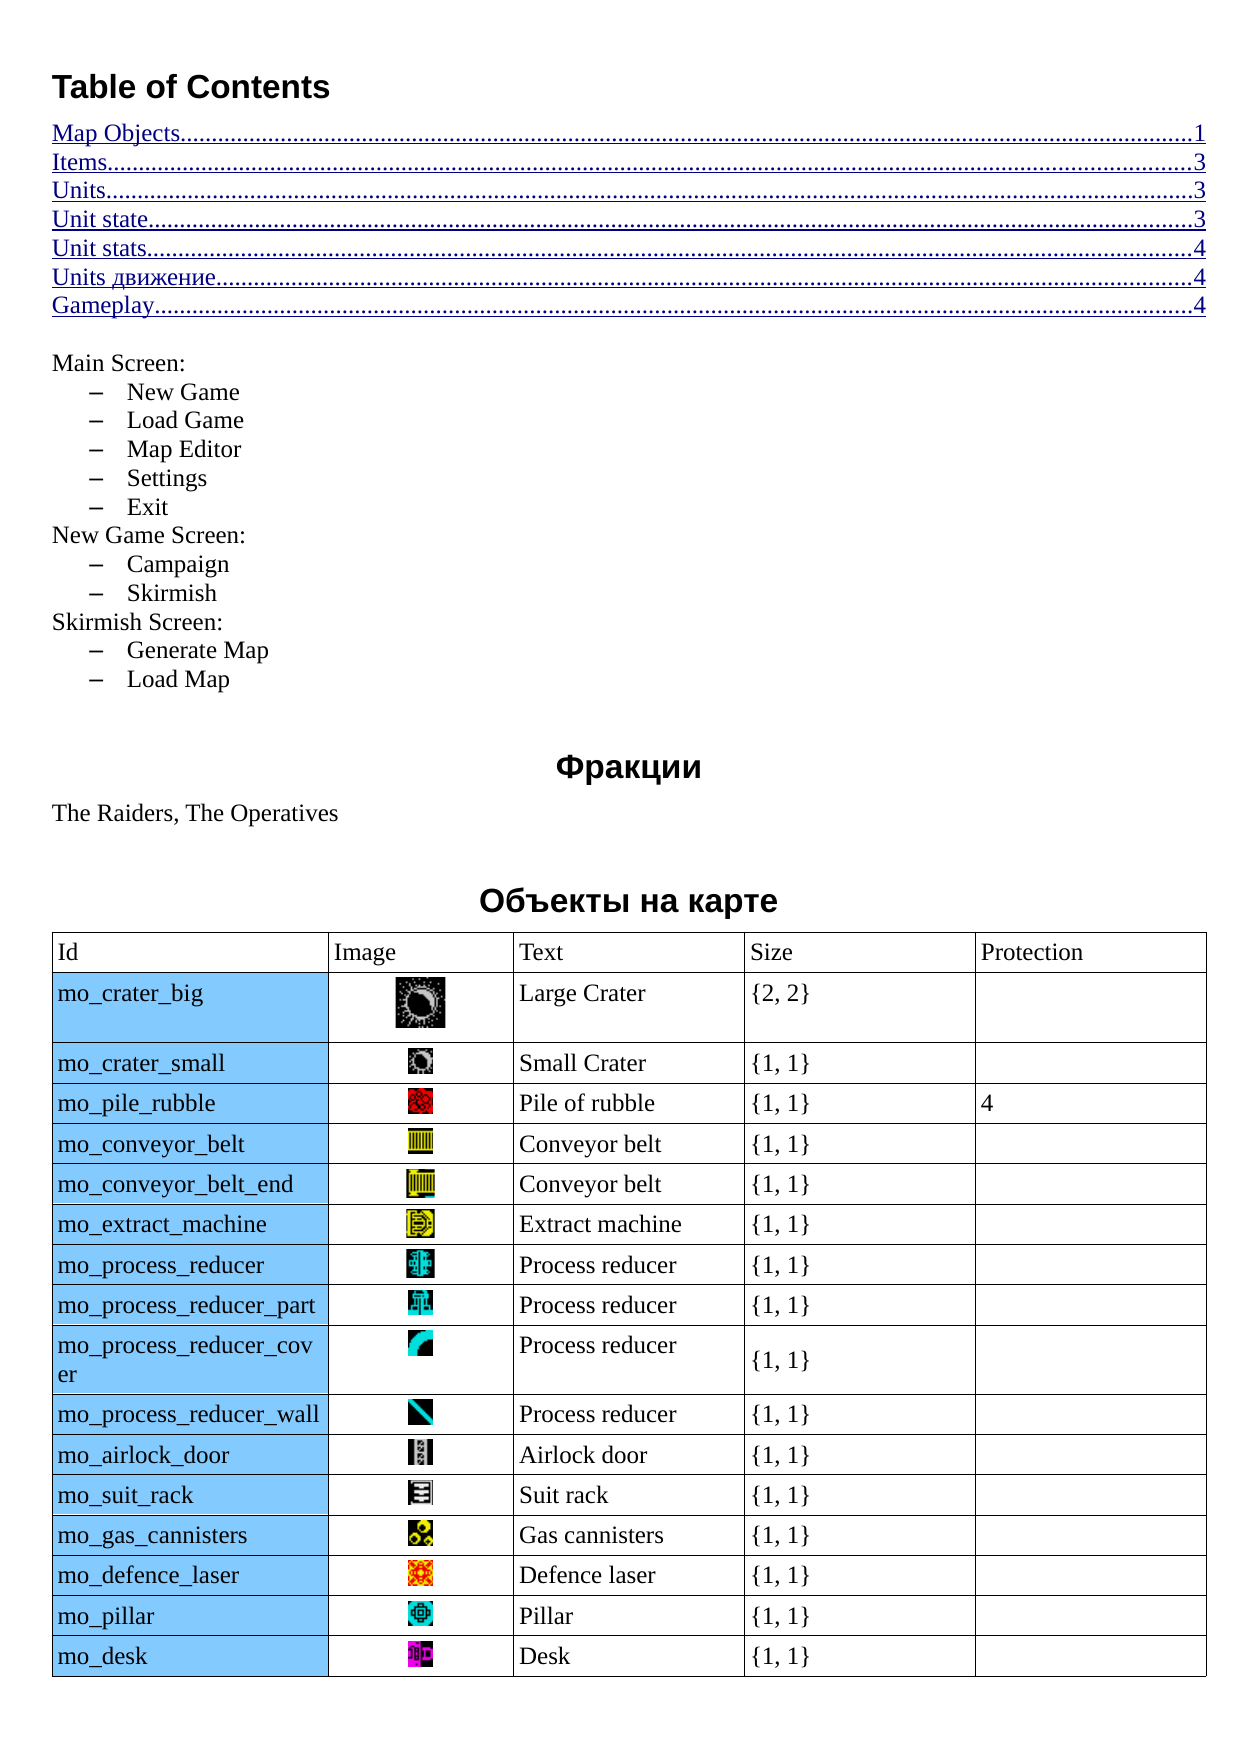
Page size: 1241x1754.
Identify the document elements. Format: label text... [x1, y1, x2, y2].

list Map Editor [89, 434, 1206, 463]
table_cell mo_process_reducer_cover [53, 1326, 328, 1393]
list Skirmish [89, 578, 1206, 607]
text Units 3 [52, 176, 1206, 201]
table_cell [329, 1395, 513, 1434]
table_cell {1, 1} [745, 1245, 975, 1284]
table_cell [329, 1238, 513, 1244]
table_cell {2, 2} [745, 973, 975, 1042]
table_cell {1, 1} [745, 1636, 975, 1676]
table_cell mo_airlock_door [53, 1435, 328, 1474]
table_cell mo_crater_small [53, 1043, 328, 1083]
table_cell [976, 1435, 1206, 1474]
table_cell mo_defence_laser [53, 1556, 328, 1595]
picture [408, 1480, 433, 1505]
table_cell Pillar [514, 1596, 744, 1635]
text The Raiders, The Operatives [52, 798, 1206, 827]
table_cell [976, 1636, 1206, 1676]
table_cell [976, 1245, 1206, 1284]
picture [408, 1399, 433, 1425]
table_cell {1, 1} [745, 1326, 975, 1393]
picture [408, 1520, 433, 1546]
table_cell Large Crater [514, 973, 744, 1042]
table_cell {1, 1} [745, 1084, 975, 1123]
table_cell mo_suit_rack [53, 1475, 328, 1514]
table_cell mo_extract_machine [53, 1205, 328, 1244]
text Gameplay 4 [52, 291, 1206, 316]
table_cell Process reducer [514, 1326, 744, 1393]
list Load Map [89, 664, 1206, 693]
table_cell [329, 1043, 513, 1083]
table_cell [976, 1326, 1206, 1393]
table_cell [976, 1516, 1206, 1555]
picture [408, 1641, 433, 1667]
table_cell mo_crater_big [53, 973, 328, 1042]
text Map Objects 1 [52, 118, 1206, 143]
table_cell mo_process_reducer_wall [53, 1395, 328, 1434]
table_cell [976, 1164, 1206, 1203]
table_cell {1, 1} [745, 1435, 975, 1474]
table_cell [976, 1285, 1206, 1324]
picture [408, 1439, 433, 1465]
picture [408, 1330, 433, 1356]
table_cell mo_desk [53, 1636, 328, 1676]
table_cell [976, 1124, 1206, 1163]
text Items 3 [52, 147, 1206, 172]
table_cell [976, 973, 1206, 1042]
text New Game Screen: [52, 521, 1206, 549]
list Generate Map [89, 636, 1206, 664]
table_cell [976, 1043, 1206, 1083]
table_cell {1, 1} [745, 1516, 975, 1555]
table_cell mo_conveyor_belt_end [53, 1164, 328, 1203]
table_cell Airlock door [514, 1435, 744, 1474]
table_cell mo_pillar [53, 1596, 328, 1635]
table_cell [976, 1205, 1206, 1244]
text Skirmish Screen: [52, 607, 1206, 636]
table_cell [329, 1114, 513, 1123]
table_header Protection [976, 933, 1206, 972]
table_cell [329, 1084, 513, 1088]
table_header Text [514, 933, 744, 972]
table_cell [329, 1596, 513, 1635]
table_cell {1, 1} [745, 1285, 975, 1324]
table_cell mo_conveyor_belt [53, 1124, 328, 1163]
list Campaign [89, 549, 1206, 578]
picture [408, 1560, 433, 1586]
table_cell Small Crater [514, 1043, 744, 1083]
table_cell {1, 1} [745, 1556, 975, 1595]
table_cell [329, 973, 513, 1042]
table_cell [329, 1285, 513, 1324]
table_cell [329, 1245, 513, 1284]
table_header Image [329, 933, 513, 972]
picture [395, 977, 446, 1028]
table_cell mo_process_reducer [53, 1245, 328, 1284]
picture [406, 1249, 435, 1278]
table_cell Process reducer [514, 1245, 744, 1284]
picture [408, 1088, 433, 1114]
table_cell {1, 1} [745, 1164, 975, 1203]
table_cell {1, 1} [745, 1124, 975, 1163]
table_cell Process reducer [514, 1395, 744, 1434]
table_cell {1, 1} [745, 1596, 975, 1635]
picture [406, 1169, 435, 1198]
text Unit stats 4 [52, 233, 1206, 258]
table_cell [329, 1164, 513, 1203]
list Exit [89, 492, 1206, 521]
table_cell mo_process_reducer_part [53, 1285, 328, 1324]
table_cell Suit rack [514, 1475, 744, 1514]
table_cell Extract machine [514, 1205, 744, 1244]
table_cell [329, 1556, 513, 1595]
table_cell Conveyor belt [514, 1164, 744, 1203]
table_cell Conveyor belt [514, 1124, 744, 1163]
table_cell [976, 1596, 1206, 1635]
picture [408, 1048, 433, 1074]
table_cell mo_gas_cannisters [53, 1516, 328, 1555]
table_cell {1, 1} [745, 1205, 975, 1244]
table_cell Defence laser [514, 1556, 744, 1595]
table_cell Gas cannisters [514, 1516, 744, 1555]
list Load Game [89, 406, 1206, 434]
table_cell [433, 1089, 513, 1113]
text Unit state 3 [52, 204, 1206, 229]
table_cell mo_pile_rubble [53, 1084, 328, 1123]
table_cell Pile of rubble [514, 1084, 744, 1123]
table_cell {1, 1} [745, 1475, 975, 1514]
table_cell [976, 1475, 1206, 1514]
text Main Screen: [52, 348, 1206, 377]
table_cell Desk [514, 1636, 744, 1676]
table_header Id [53, 933, 328, 972]
table_cell [976, 1395, 1206, 1434]
subtitle Объекты на карте [52, 881, 1206, 919]
list Settings [89, 463, 1206, 492]
list New Game [89, 377, 1206, 406]
table_cell [329, 1205, 513, 1237]
table_cell [329, 1435, 513, 1474]
table_cell [976, 1556, 1206, 1595]
picture [408, 1290, 433, 1315]
table_cell {1, 1} [745, 1043, 975, 1083]
picture [408, 1128, 433, 1154]
subtitle Table of Contents [52, 67, 1206, 106]
table_cell [329, 1326, 513, 1393]
table_cell [329, 1636, 513, 1676]
table_header Size [745, 933, 975, 972]
picture [408, 1601, 433, 1626]
table_cell [329, 1516, 513, 1555]
table_cell 4 [976, 1084, 1206, 1123]
picture [406, 1209, 435, 1238]
table_cell {1, 1} [745, 1395, 975, 1434]
table_cell Process reducer [514, 1285, 744, 1324]
table_cell [329, 1475, 513, 1514]
table_cell [329, 1124, 513, 1163]
subtitle Фракции [52, 747, 1206, 786]
table_cell [329, 1089, 408, 1113]
text Units движение 4 [52, 262, 1206, 287]
